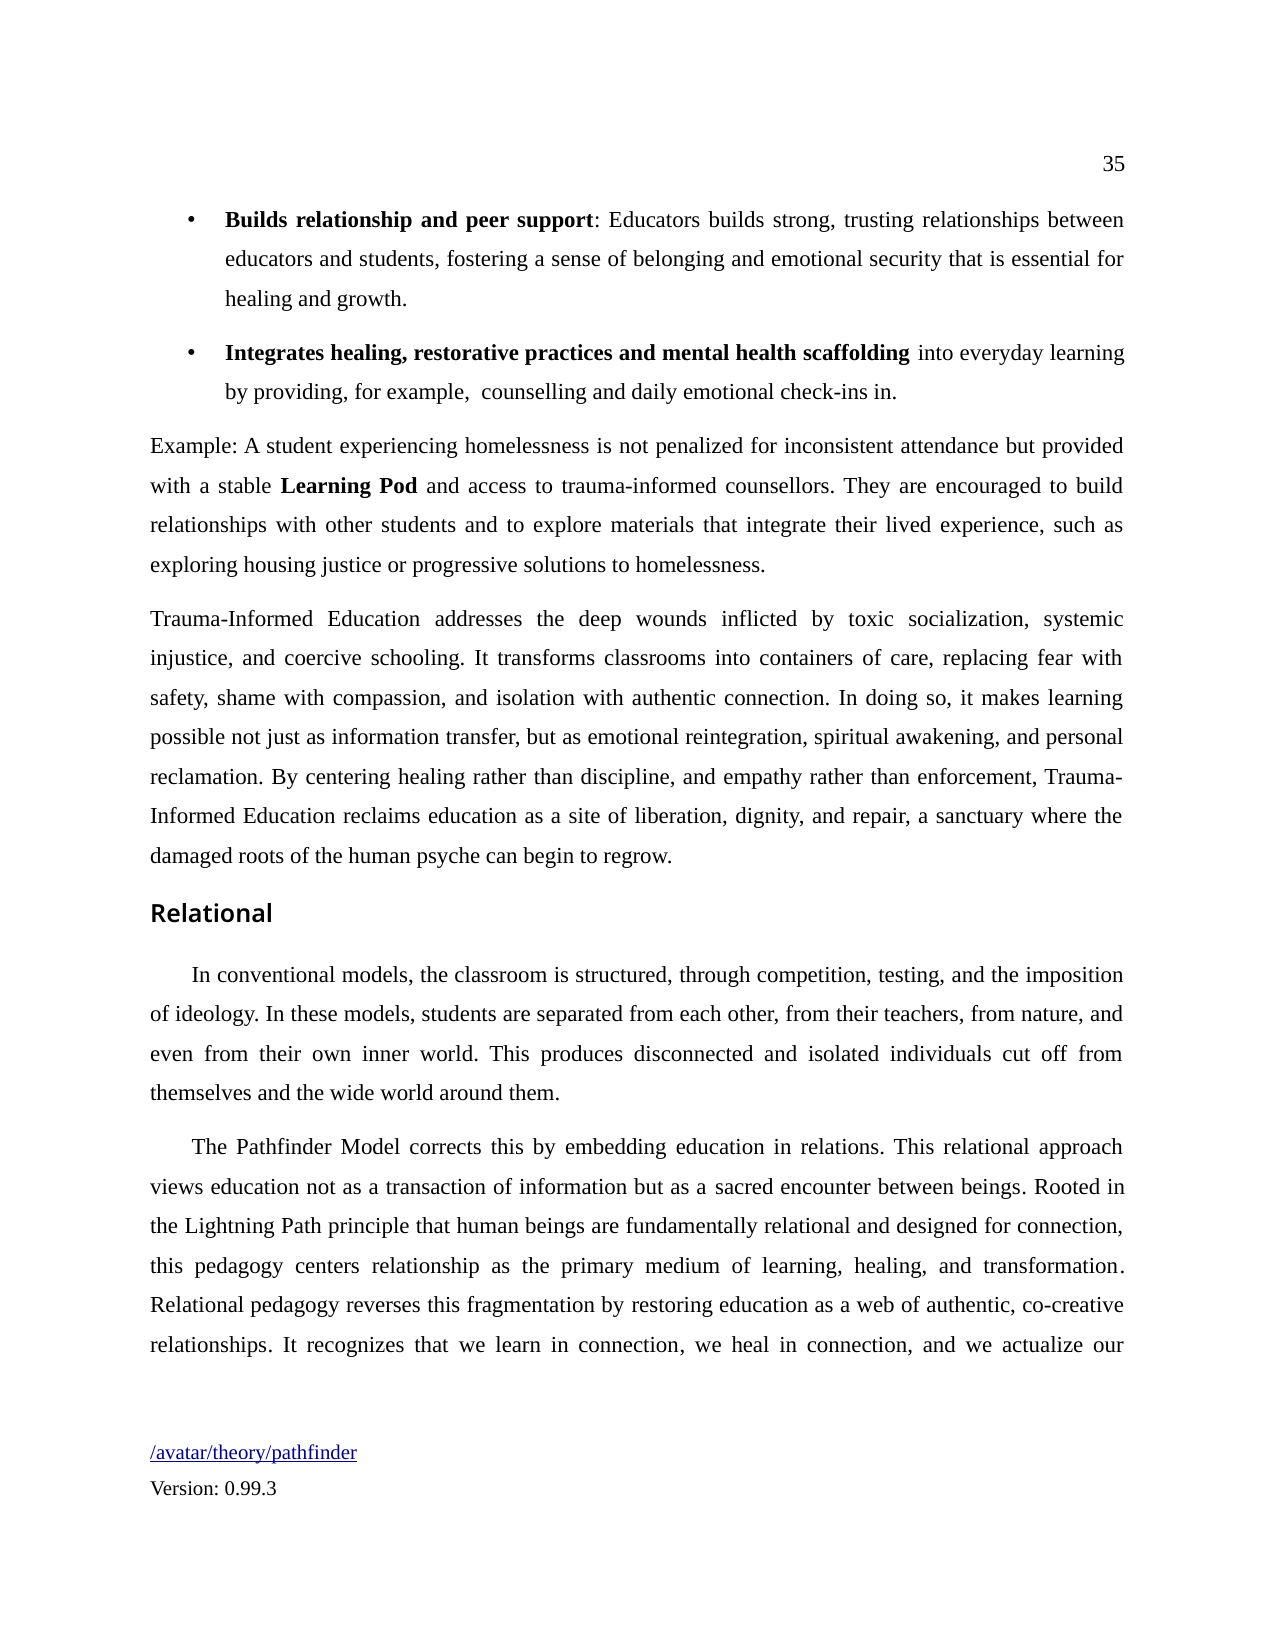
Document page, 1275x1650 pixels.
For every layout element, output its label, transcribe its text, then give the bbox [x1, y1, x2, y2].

list Builds relationship and peer support: Educators builds strong, trusting relationships between educators and students, fostering a sense of belonging and emotional security that is essential for healing and growth. [187, 206, 1125, 311]
text The Pathfinder Model corrects this by embedding education in relations. This relational approach views education not as a transaction of information but as a sacred encounter between beings. Rooted in the Lightning Path principle that human beings are fundamentally relational and designed for connection, this pedagogy centers relationship as the primary medium of learning, healing, and transformation. Relational pedagogy reverses this fragmentation by restoring education as a web of authentic, co-creative relationships. It recognizes that we learn in connection, we heal in connection, and we actualize our [150, 1133, 1125, 1357]
text Trauma-Informed Education addresses the deep wounds inflicted by toxic socialization, systemic injustice, and coercive schooling. It transforms classrooms into containers of care, replacing fear with safety, shame with compassion, and isolation with authentic connection. In doing so, it makes learning possible not just as information transfer, but as emotional reintegration, spiritual awakening, and personal reclamation. By centering healing rather than discipline, and empathy rather than enforcement, Trauma-Informed Education reclaims education as a site of liberation, dignity, and repair, a sanctuary where the damaged roots of the human psyche can begin to regrow. [150, 605, 1125, 868]
subtitle Relational [150, 896, 1125, 930]
text Example: A student experiencing homelessness is not penalized for inconsistent attendance but provided with a stable Learning Pod and access to trauma-informed counsellors. They are encouraged to build relationships with other students and to explore materials that integrate their lived experience, such as exploring housing justice or progressive solutions to homelessness. [150, 432, 1125, 577]
list Integrates healing, restorative practices and mental health scaffolding into everyday learning by providing, for example, counselling and daily emotional check-ins in. [187, 339, 1125, 405]
text In conventional models, the classroom is structured, through competition, testing, and the imposition of ideology. In these models, students are separated from each other, from their teachers, from nature, and even from their own inner world. This produces disconnected and isolated individuals cut off from themselves and the wide world around them. [150, 961, 1125, 1106]
